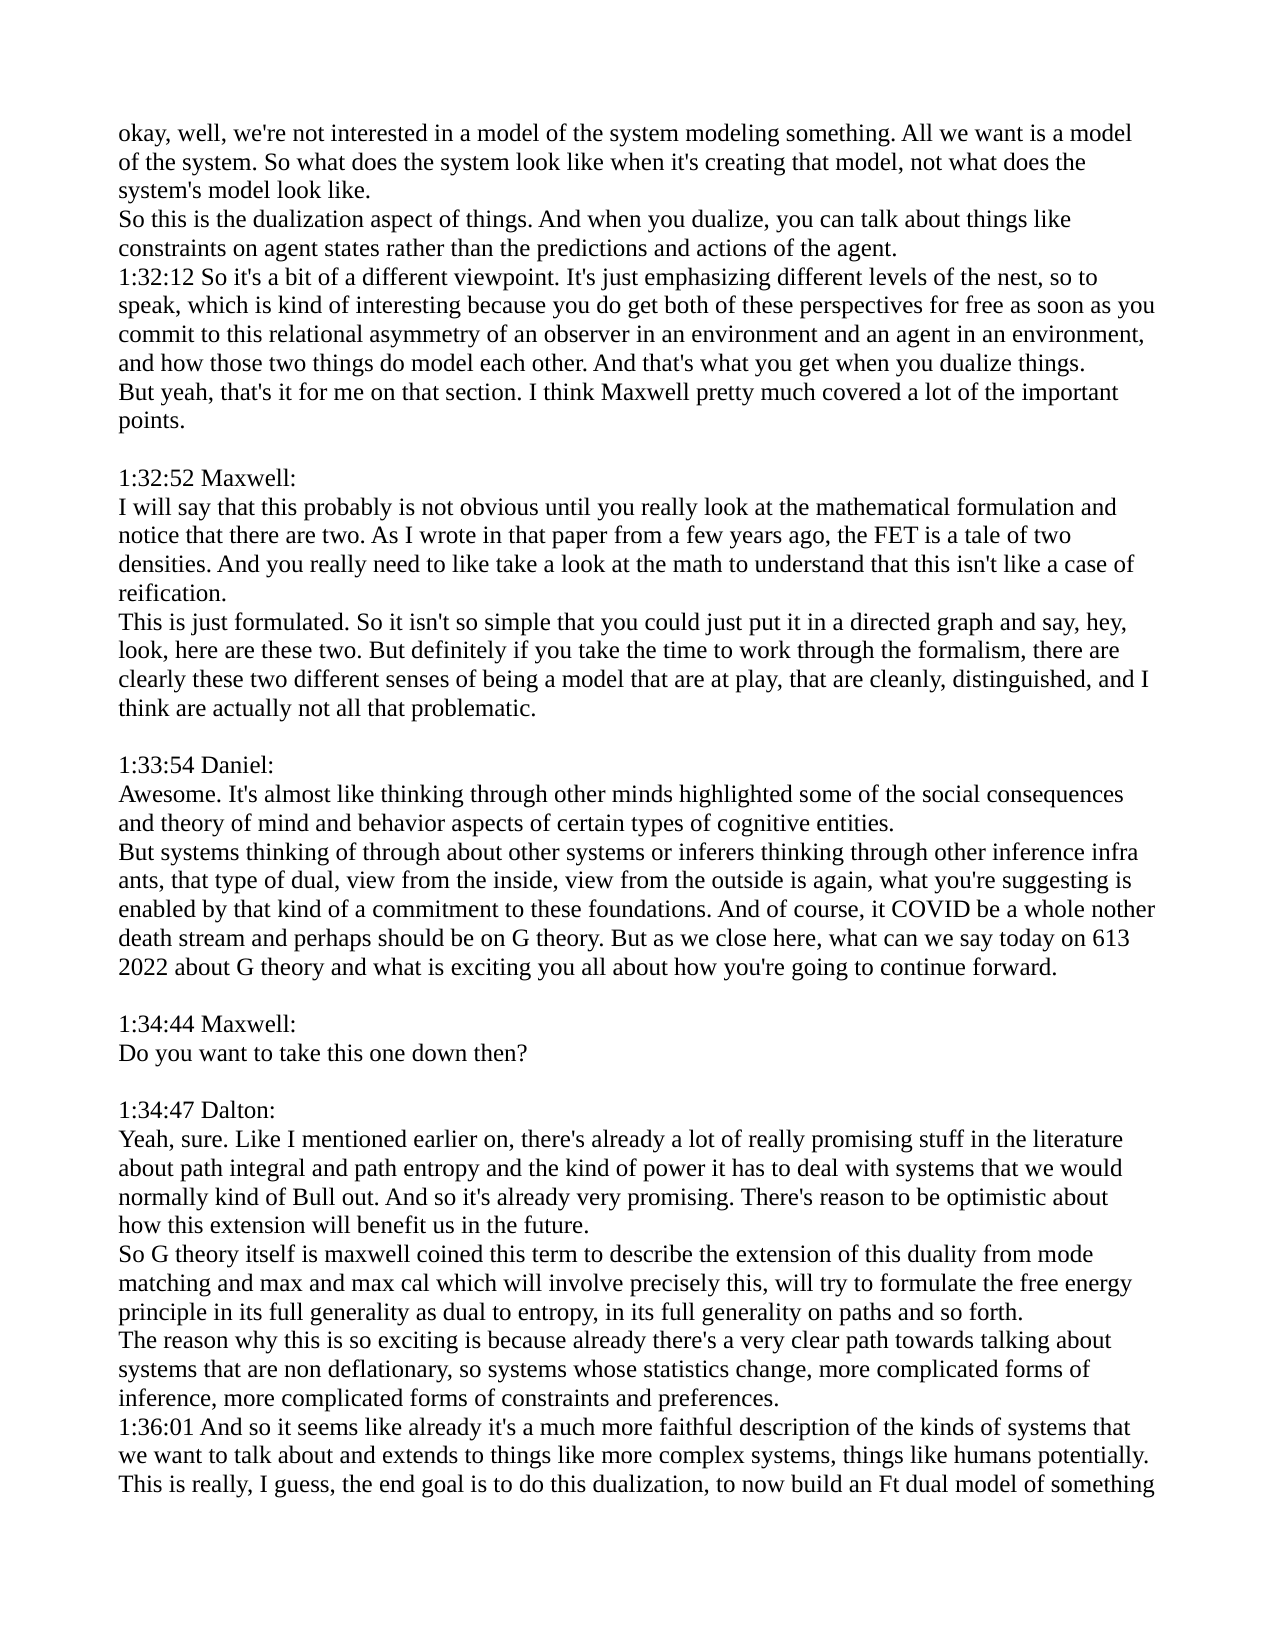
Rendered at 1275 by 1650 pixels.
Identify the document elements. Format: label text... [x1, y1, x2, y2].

text But systems thinking of through about other systems or inferers thinking through other inference infra ants, that type of dual, view from the inside, view from the outside is again, what you're suggesting is enabled by that kind of a commitment to these foundations. And of course, it COVID be a whole nother death stream and perhaps should be on G theory. But as we close here, what can we say today on 613 2022 about G theory and what is exciting you all about how you're going to continue forward. [118, 837, 1157, 981]
text Do you want to take this one down then? [118, 1038, 1157, 1067]
text 1:36:01 And so it seems like already it's a much more faithful description of the kinds of systems that we want to talk about and extends to things like more complex systems, things like humans potentially. This is really, I guess, the end goal is to do this dualization, to now build an Ft dual model of something [118, 1412, 1157, 1498]
text 1:33:54 Daniel: [118, 751, 1157, 779]
text I will say that this probably is not obvious until you really look at the mathematical formulation and notice that there are two. As I wrote in that paper from a few years ago, the FET is a tale of two densities. And you really need to like take a look at the math to understand that this isn't like a case of reification. [118, 492, 1157, 607]
text 1:32:52 Maxwell: [118, 463, 1157, 492]
text 1:34:44 Maxwell: [118, 1009, 1157, 1038]
text This is just formulated. So it isn't so simple that you could just put it in a directed graph and say, hey, look, here are these two. But definitely if you take the time to work through the formalism, there are clearly these two different senses of being a model that are at play, that are cleanly, distinguished, and I think are actually not all that problematic. [118, 607, 1157, 722]
text Yeah, sure. Like I mentioned earlier on, there's already a lot of really promising stuff in the literature about path integral and path entropy and the kind of power it has to deal with systems that we would normally kind of Bull out. And so it's already very promising. There's reason to be optimistic about how this extension will benefit us in the future. [118, 1124, 1157, 1239]
text 1:34:47 Dalton: [118, 1096, 1157, 1124]
text Awesome. It's almost like thinking through other minds highlighted some of the social consequences and theory of mind and behavior aspects of certain types of cognitive entities. [118, 779, 1157, 837]
text So G theory itself is maxwell coined this term to describe the extension of this duality from mode matching and max and max cal which will involve precisely this, will try to formulate the free energy principle in its full generality as dual to entropy, in its full generality on paths and so forth. [118, 1239, 1157, 1326]
text But yeah, that's it for me on that section. I think Maxwell pretty much covered a lot of the important points. [118, 377, 1157, 434]
text 1:32:12 So it's a bit of a different viewpoint. It's just emphasizing different levels of the nest, so to speak, which is kind of interesting because you do get both of these perspectives for free as soon as you commit to this relational asymmetry of an observer in an environment and an agent in an environment, and how those two things do model each other. And that's what you get when you dualize things. [118, 262, 1157, 377]
text So this is the dualization aspect of things. And when you dualize, you can talk about things like constraints on agent states rather than the predictions and actions of the agent. [118, 204, 1157, 262]
text The reason why this is so exciting is because already there's a very clear path towards talking about systems that are non deflationary, so systems whose statistics change, more complicated forms of inference, more complicated forms of constraints and preferences. [118, 1326, 1157, 1412]
text okay, well, we're not interested in a model of the system modeling something. All we want is a model of the system. So what does the system look like when it's creating that model, not what does the system's model look like. [118, 118, 1157, 204]
